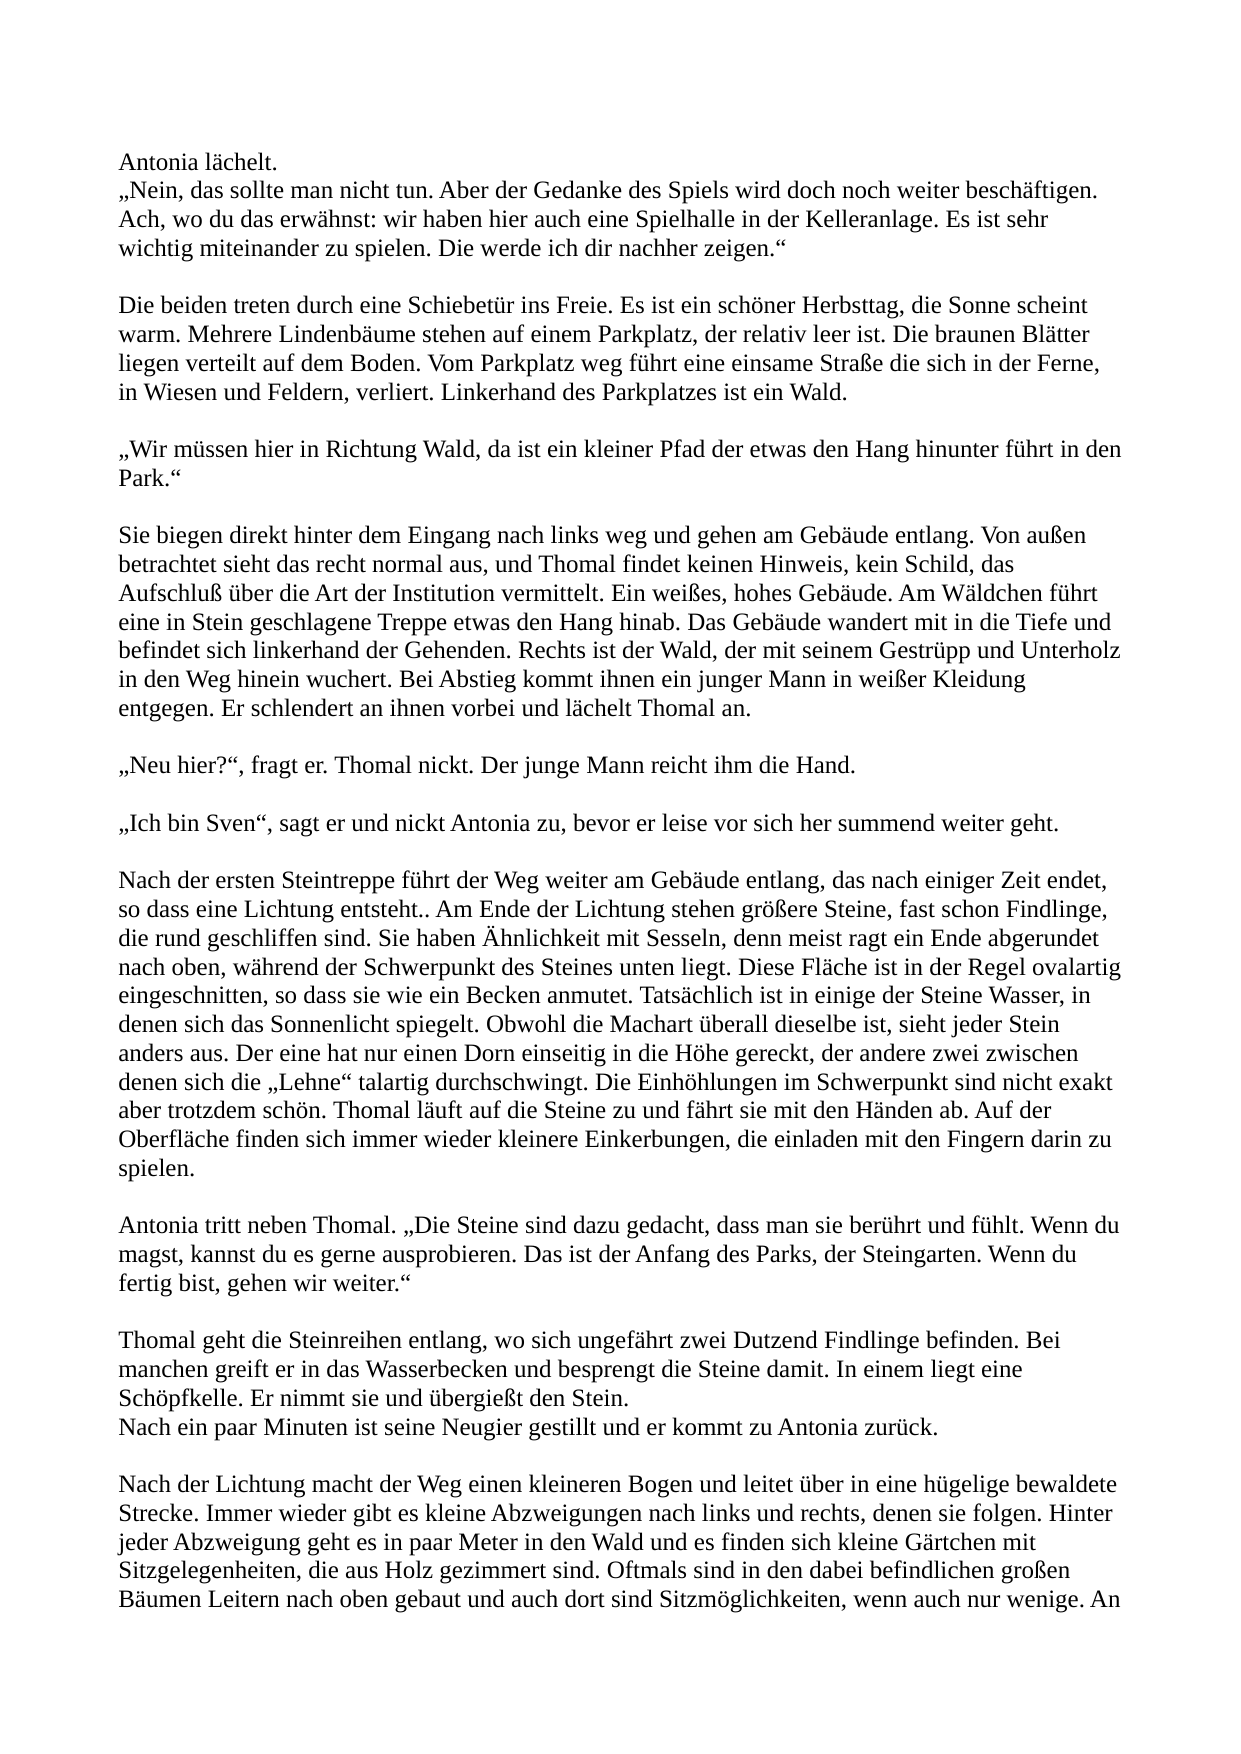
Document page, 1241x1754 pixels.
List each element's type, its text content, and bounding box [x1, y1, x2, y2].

text „Wir müssen hier in Richtung Wald, da ist ein kleiner Pfad der etwas den Hang hinunter führt in den Park.“ [118, 434, 1122, 492]
text „Nein, das sollte man nicht tun. Aber der Gedanke des Spiels wird doch noch weiter beschäftigen. Ach, wo du das erwähnst: wir haben hier auch eine Spielhalle in der Kelleranlage. Es ist sehr wichtig miteinander zu spielen. Die werde ich dir nachher zeigen.“ [118, 176, 1122, 262]
text Die beiden treten durch eine Schiebetür ins Freie. Es ist ein schöner Herbsttag, die Sonne scheint warm. Mehrere Lindenbäume stehen auf einem Parkplatz, der relativ leer ist. Die braunen Blätter liegen verteilt auf dem Boden. Vom Parkplatz weg führt eine einsame Straße die sich in der Ferne, in Wiesen und Feldern, verliert. Linkerhand des Parkplatzes ist ein Wald. [118, 291, 1122, 406]
text Sie biegen direkt hinter dem Eingang nach links weg und gehen am Gebäude entlang. Von außen betrachtet sieht das recht normal aus, und Thomal findet keinen Hinweis, kein Schild, das Aufschluß über die Art der Institution vermittelt. Ein weißes, hohes Gebäude. Am Wäldchen führt eine in Stein geschlagene Treppe etwas den Hang hinab. Das Gebäude wandert mit in die Tiefe und befindet sich linkerhand der Gehenden. Rechts ist der Wald, der mit seinem Gestrüpp und Unterholz in den Weg hinein wuchert. Bei Abstieg kommt ihnen ein junger Mann in weißer Kleidung entgegen. Er schlendert an ihnen vorbei und lächelt Thomal an. [118, 521, 1122, 722]
text „Neu hier?“, fragt er. Thomal nickt. Der junge Mann reicht ihm die Hand. [118, 751, 1122, 779]
text Nach der Lichtung macht der Weg einen kleineren Bogen und leitet über in eine hügelige bewaldete Strecke. Immer wieder gibt es kleine Abzweigungen nach links und rechts, denen sie folgen. Hinter jeder Abzweigung geht es in paar Meter in den Wald und es finden sich kleine Gärtchen mit Sitzgelegenheiten, die aus Holz gezimmert sind. Oftmals sind in den dabei befindlichen großen Bäumen Leitern nach oben gebaut und auch dort sind Sitzmöglichkeiten, wenn auch nur wenige. An [118, 1469, 1122, 1613]
text Nach der ersten Steintreppe führt der Weg weiter am Gebäude entlang, das nach einiger Zeit endet, so dass eine Lichtung entsteht.. Am Ende der Lichtung stehen größere Steine, fast schon Findlinge, die rund geschliffen sind. Sie haben Ähnlichkeit mit Sesseln, denn meist ragt ein Ende abgerundet nach oben, während der Schwerpunkt des Steines unten liegt. Diese Fläche ist in der Regel ovalartig eingeschnitten, so dass sie wie ein Becken anmutet. Tatsächlich ist in einige der Steine Wasser, in denen sich das Sonnenlicht spiegelt. Obwohl die Machart überall dieselbe ist, sieht jeder Stein anders aus. Der eine hat nur einen Dorn einseitig in die Höhe gereckt, der andere zwei zwischen denen sich die „Lehne“ talartig durchschwingt. Die Einhöhlungen im Schwerpunkt sind nicht exakt aber trotzdem schön. Thomal läuft auf die Steine zu und fährt sie mit den Händen ab. Auf der Oberfläche finden sich immer wieder kleinere Einkerbungen, die einladen mit den Fingern darin zu spielen. [118, 866, 1122, 1182]
text Antonia tritt neben Thomal. „Die Steine sind dazu gedacht, dass man sie berührt und fühlt. Wenn du magst, kannst du es gerne ausprobieren. Das ist der Anfang des Parks, der Steingarten. Wenn du fertig bist, gehen wir weiter.“ [118, 1211, 1122, 1297]
text Thomal geht die Steinreihen entlang, wo sich ungefährt zwei Dutzend Findlinge befinden. Bei manchen greift er in das Wasserbecken und besprengt die Steine damit. In einem liegt eine Schöpfkelle. Er nimmt sie und übergießt den Stein. [118, 1326, 1122, 1412]
text „Ich bin Sven“, sagt er und nickt Antonia zu, bevor er leise vor sich her summend weiter geht. [118, 808, 1122, 837]
text Nach ein paar Minuten ist seine Neugier gestillt und er kommt zu Antonia zurück. [118, 1412, 1122, 1441]
text Antonia lächelt. [118, 147, 1122, 176]
